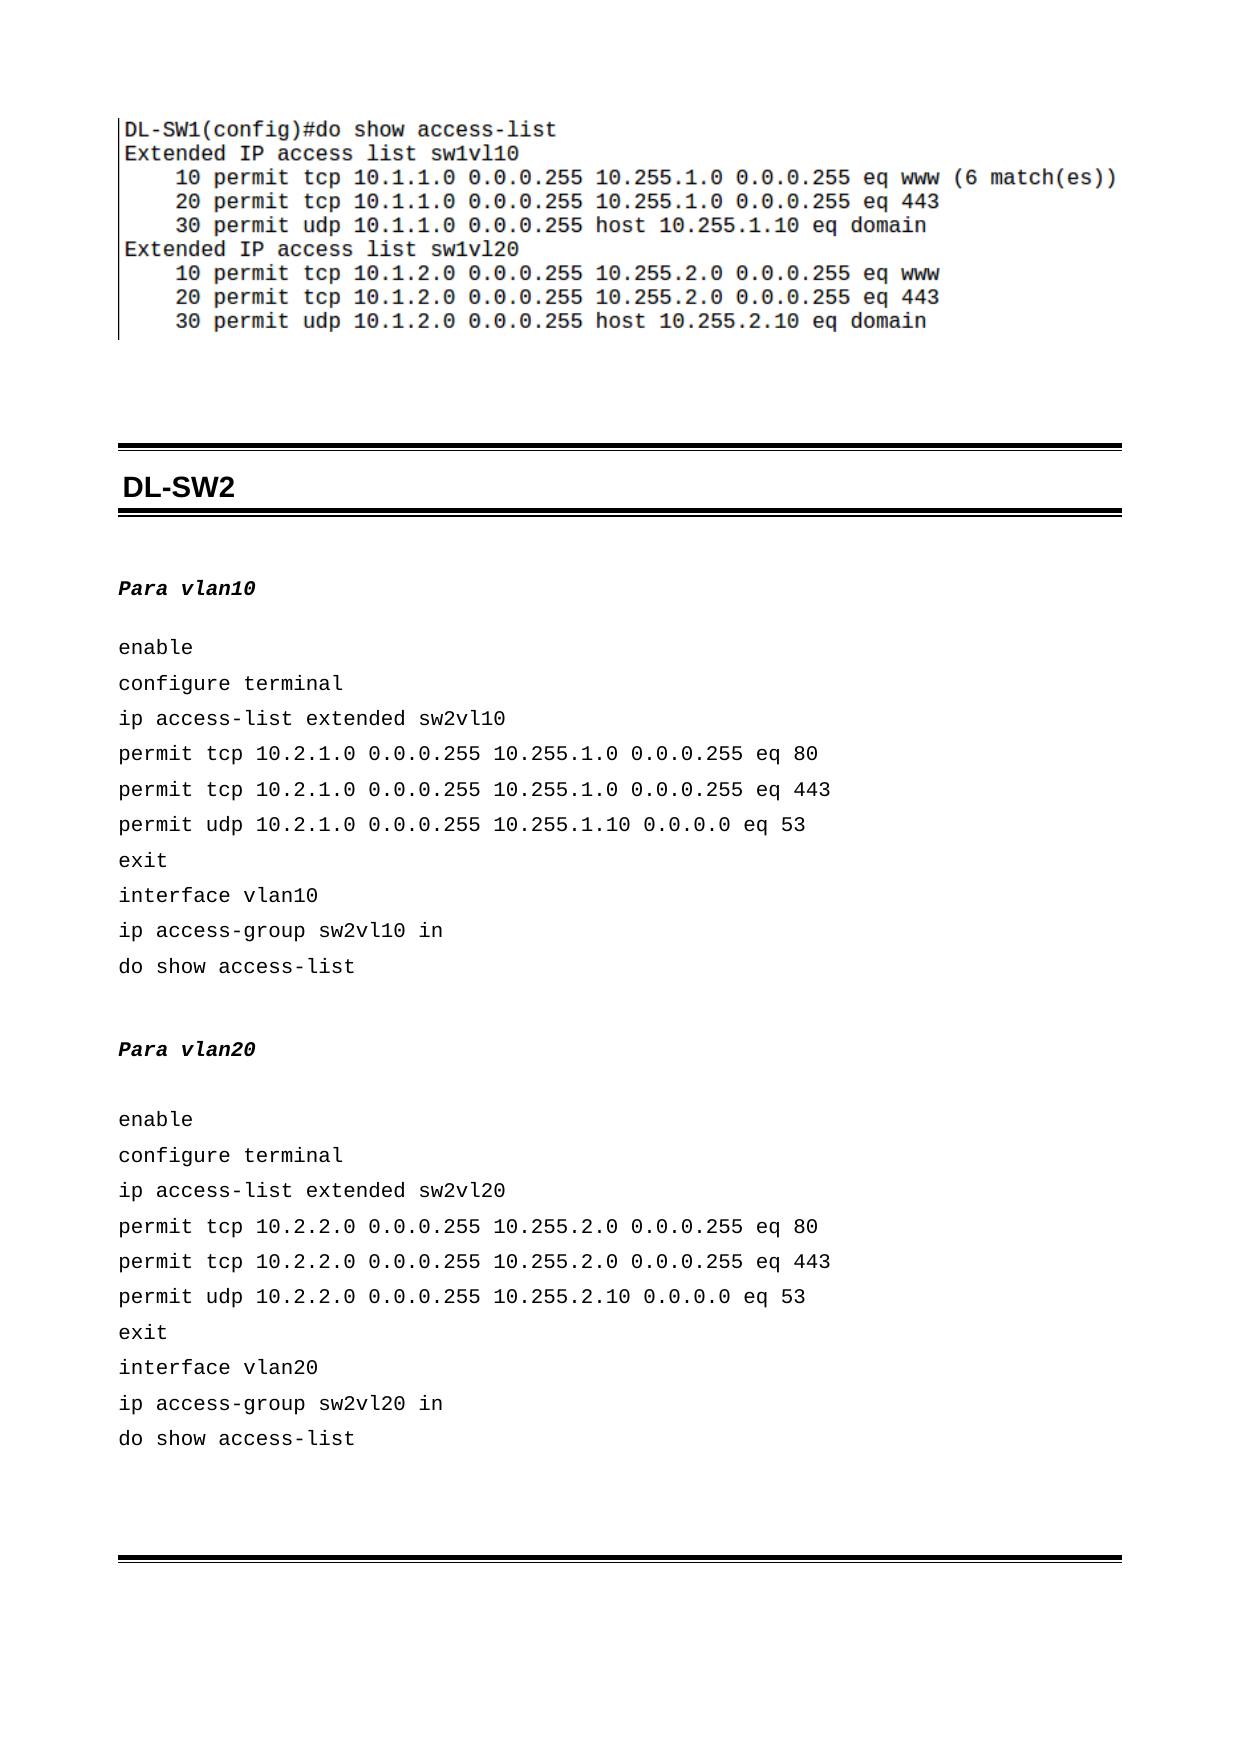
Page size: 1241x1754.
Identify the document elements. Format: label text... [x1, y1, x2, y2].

text configure terminal [118, 1145, 1122, 1168]
text do show access-list [118, 956, 1122, 979]
text ip access-list extended sw2vl10 [118, 708, 1122, 732]
text interface vlan20 [118, 1357, 1122, 1381]
text do show access-list [118, 1428, 1122, 1452]
text ip access-group sw2vl20 in [118, 1393, 1122, 1416]
text permit tcp 10.2.2.0 0.0.0.255 10.255.2.0 0.0.0.255 eq 443 [118, 1251, 1122, 1275]
text permit udp 10.2.1.0 0.0.0.255 10.255.1.10 0.0.0.0 eq 53 [118, 814, 1122, 838]
text enable [118, 1109, 1122, 1133]
text permit tcp 10.2.1.0 0.0.0.255 10.255.1.0 0.0.0.255 eq 443 [118, 779, 1122, 802]
text exit [118, 850, 1122, 873]
text configure terminal [118, 673, 1122, 696]
text interface vlan10 [118, 885, 1122, 909]
text Para vlan20 [118, 1039, 1122, 1062]
subtitle DL-SW2 [118, 466, 1122, 508]
text permit tcp 10.2.1.0 0.0.0.255 10.255.1.0 0.0.0.255 eq 80 [118, 743, 1122, 767]
text Para vlan10 [118, 578, 1122, 602]
picture [118, 118, 1123, 340]
text ip access-list extended sw2vl20 [118, 1180, 1122, 1204]
text permit udp 10.2.2.0 0.0.0.255 10.255.2.10 0.0.0.0 eq 53 [118, 1287, 1122, 1310]
text ip access-group sw2vl10 in [118, 921, 1122, 944]
text exit [118, 1322, 1122, 1346]
text permit tcp 10.2.2.0 0.0.0.255 10.255.2.0 0.0.0.255 eq 80 [118, 1216, 1122, 1239]
text enable [118, 637, 1122, 661]
